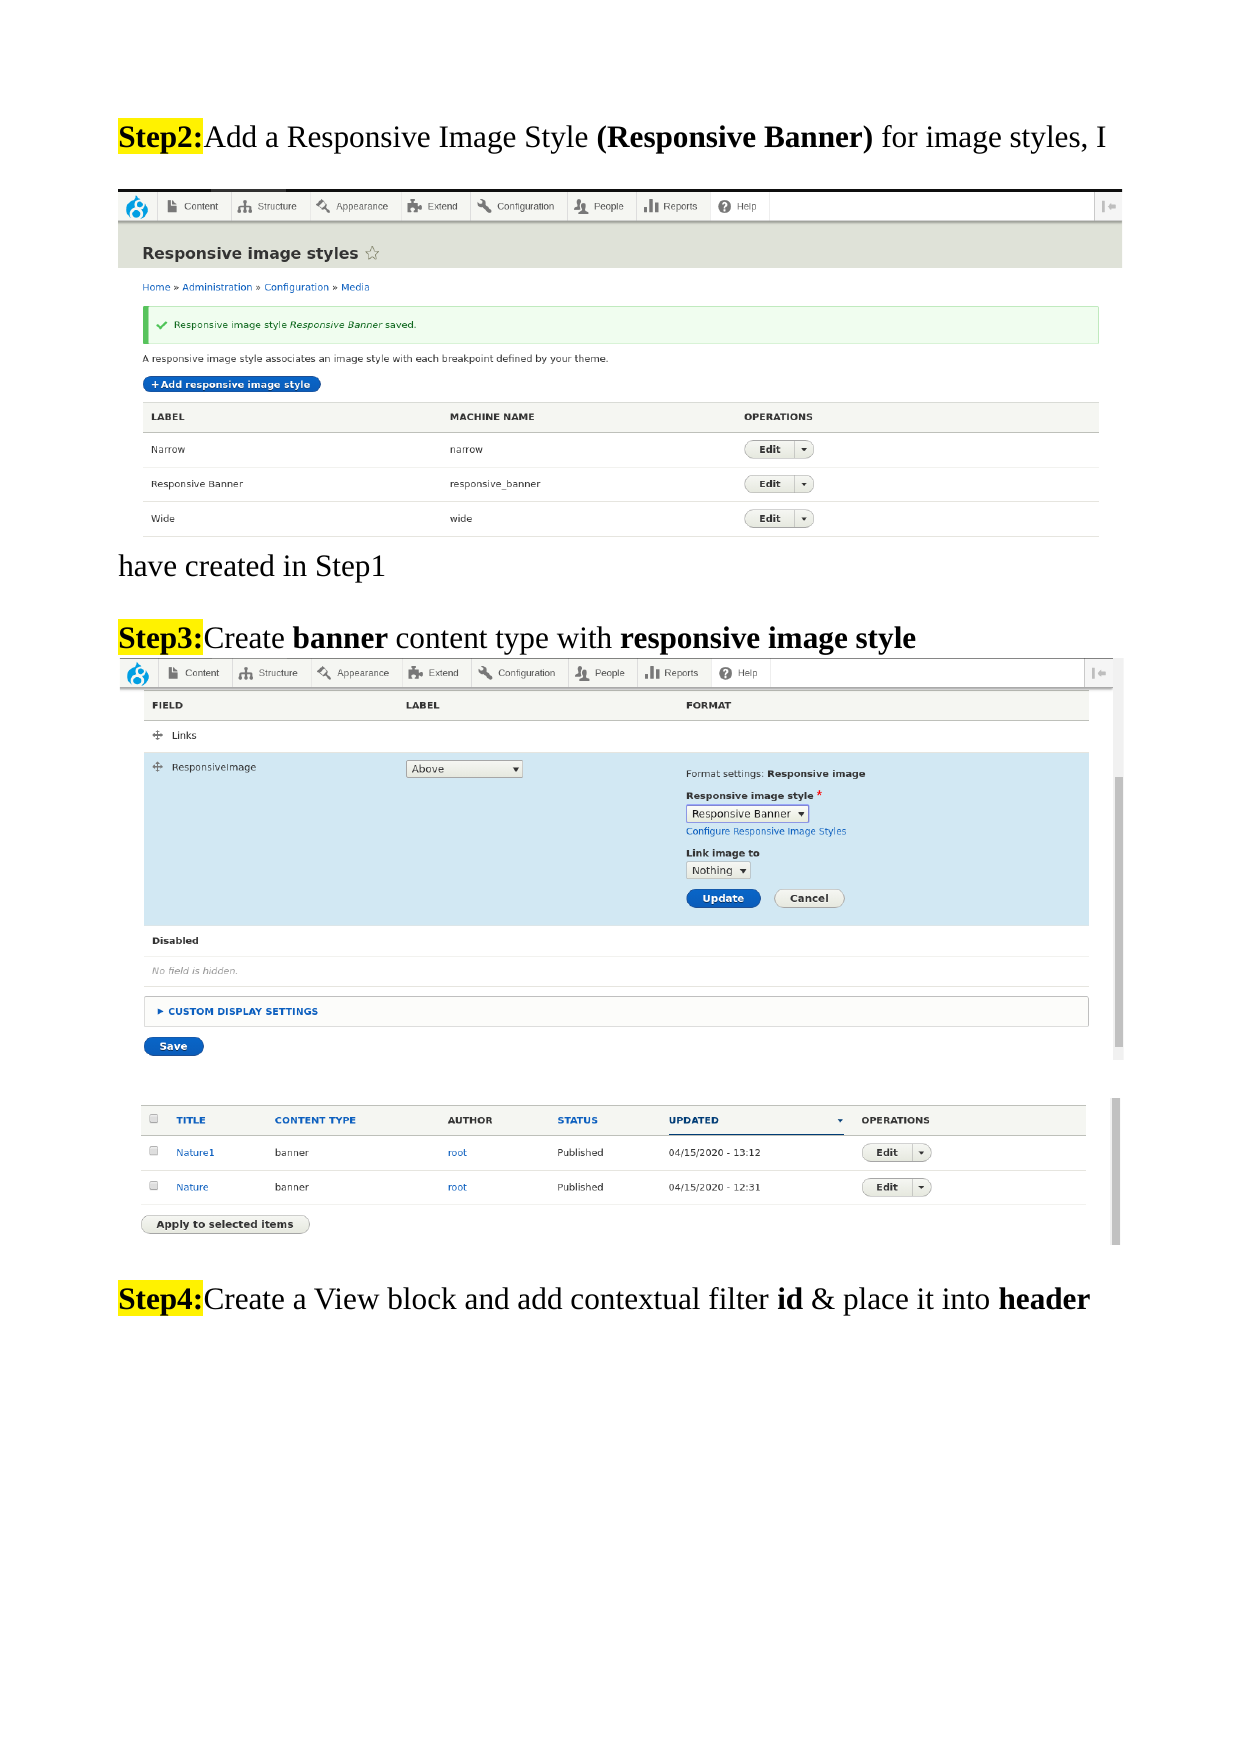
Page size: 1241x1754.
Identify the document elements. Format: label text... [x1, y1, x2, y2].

text Step2:Add a Responsive Image Style (Responsive Banner) for image styles, I [118, 118, 1122, 189]
text Step3:Create banner content type with responsive image style [118, 619, 1122, 655]
picture [118, 189, 1123, 548]
text have created in Step1 [118, 548, 1122, 583]
text Step4:Create a View block and add contextual filter id & place it into header [118, 1280, 1122, 1316]
picture [116, 1098, 1121, 1245]
picture [119, 658, 1124, 1060]
